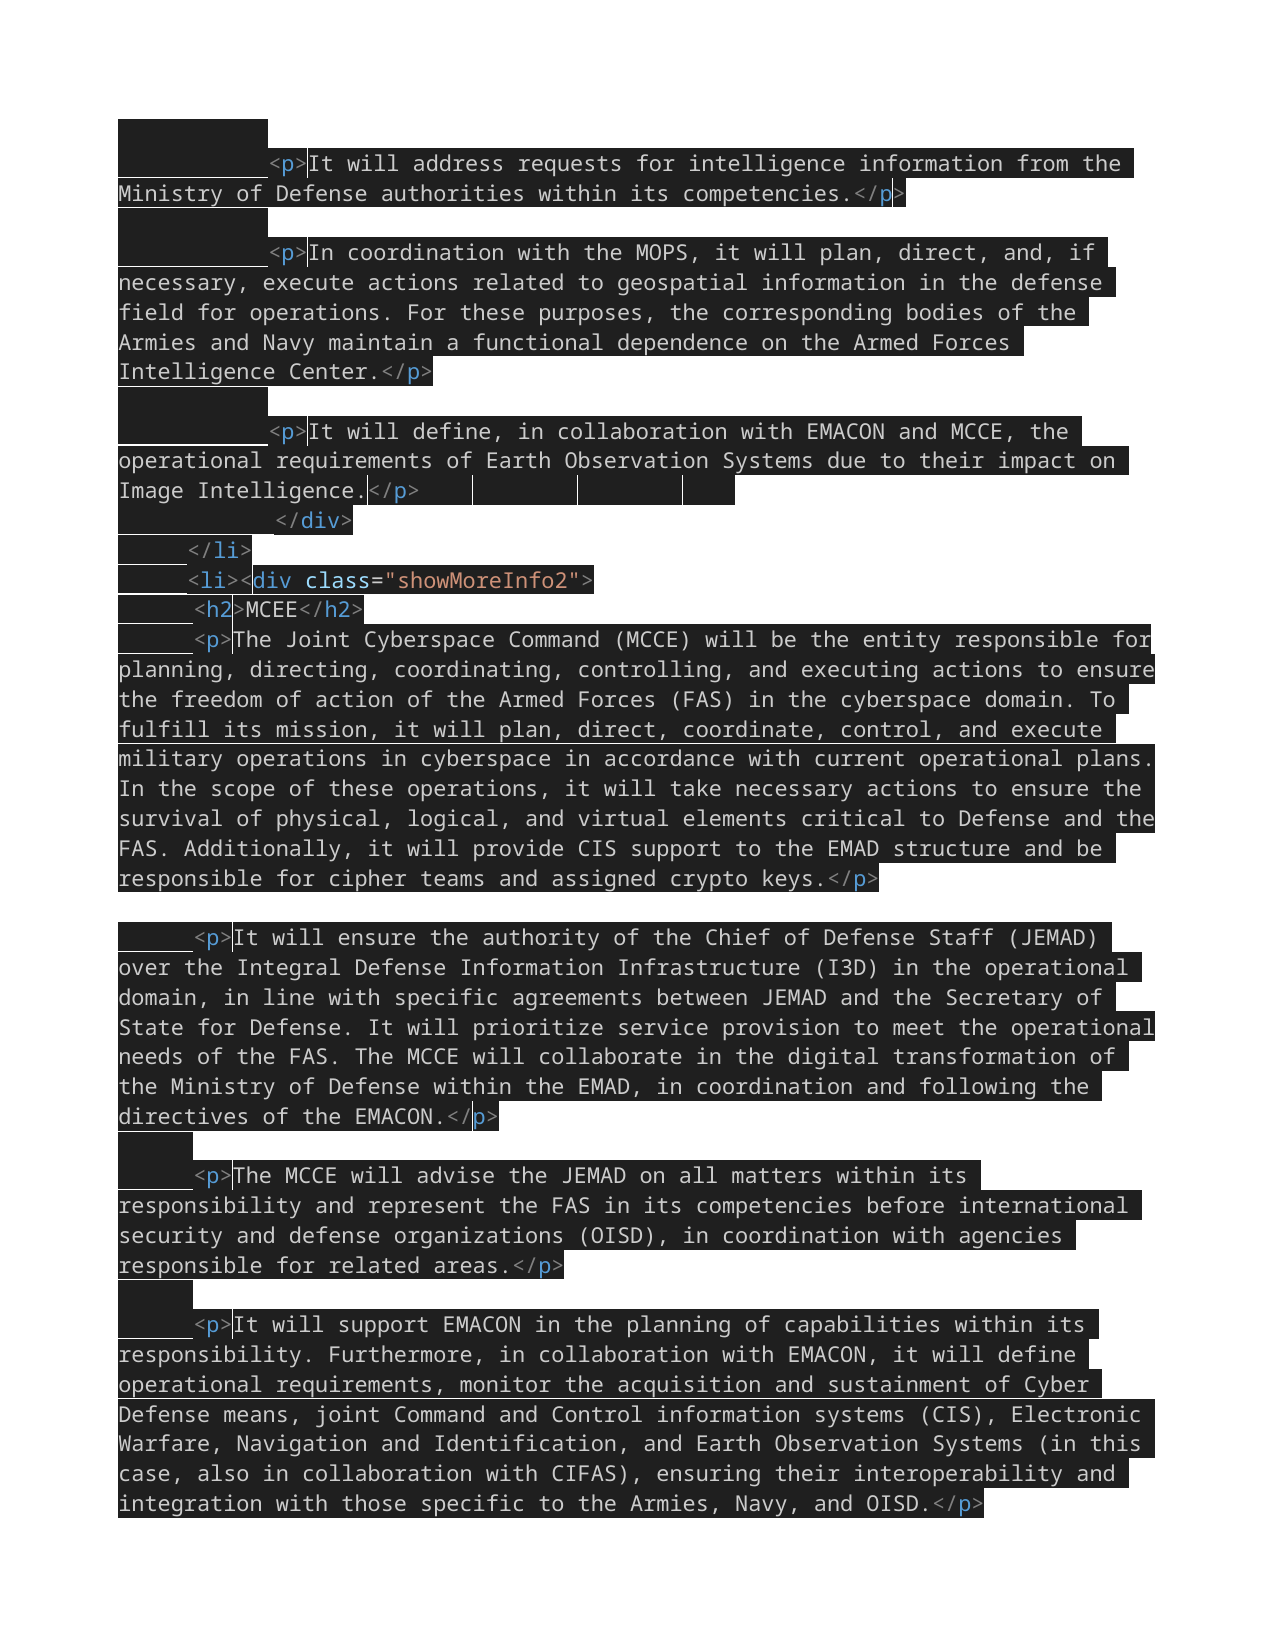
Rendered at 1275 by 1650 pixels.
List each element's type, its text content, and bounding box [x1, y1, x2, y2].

text <p>It will ensure the authority of the Chief of Defense Staff (JEMAD) over the Integral Defense Information Infrastructure (I3D) in the operational domain, in line with specific agreements between JEMAD and the Secretary of State for Defense. It will prioritize service provision to meet the operational needs of the FAS. The MCCE will collaborate in the digital transformation of the Ministry of Defense within the EMAD, in coordination and following the directives of the EMACON.</p> [118, 922, 1157, 1131]
text </li> [118, 535, 1157, 565]
text <li><div class="showMoreInfo2"> [118, 565, 1157, 594]
text <p>It will address requests for intelligence information from the Ministry of Defense authorities within its competencies.</p> [118, 148, 1157, 207]
text <p>In coordination with the MOPS, it will plan, direct, and, if necessary, execute actions related to geospatial information in the defense field for operations. For these purposes, the corresponding bodies of the Armies and Navy maintain a functional dependence on the Armed Forces Intelligence Center.</p> [118, 237, 1157, 386]
text </div> [118, 505, 1157, 535]
text <p>The Joint Cyberspace Command (MCCE) will be the entity responsible for planning, directing, coordinating, controlling, and executing actions to ensure the freedom of action of the Armed Forces (FAS) in the cyberspace domain. To fulfill its mission, it will plan, direct, coordinate, control, and execute military operations in cyberspace in accordance with current operational plans. In the scope of these operations, it will take necessary actions to ensure the survival of physical, logical, and virtual elements critical to Defense and the FAS. Additionally, it will provide CIS support to the EMAD structure and be responsible for cipher teams and assigned crypto keys.</p> [118, 624, 1157, 892]
text <h2>MCEE</h2> [118, 594, 1157, 624]
text <p>It will support EMACON in the planning of capabilities within its responsibility. Furthermore, in collaboration with EMACON, it will define operational requirements, monitor the acquisition and sustainment of Cyber Defense means, joint Command and Control information systems (CIS), Electronic Warfare, Navigation and Identification, and Earth Observation Systems (in this case, also in collaboration with CIFAS), ensuring their interoperability and integration with those specific to the Armies, Navy, and OISD.</p> [118, 1309, 1157, 1518]
text <p>It will define, in collaboration with EMACON and MCCE, the operational requirements of Earth Observation Systems due to their impact on Image Intelligence.</p> [118, 416, 1157, 505]
text <p>The MCCE will advise the JEMAD on all matters within its responsibility and represent the FAS in its competencies before international security and defense organizations (OISD), in coordination with agencies responsible for related areas.</p> [118, 1160, 1157, 1279]
